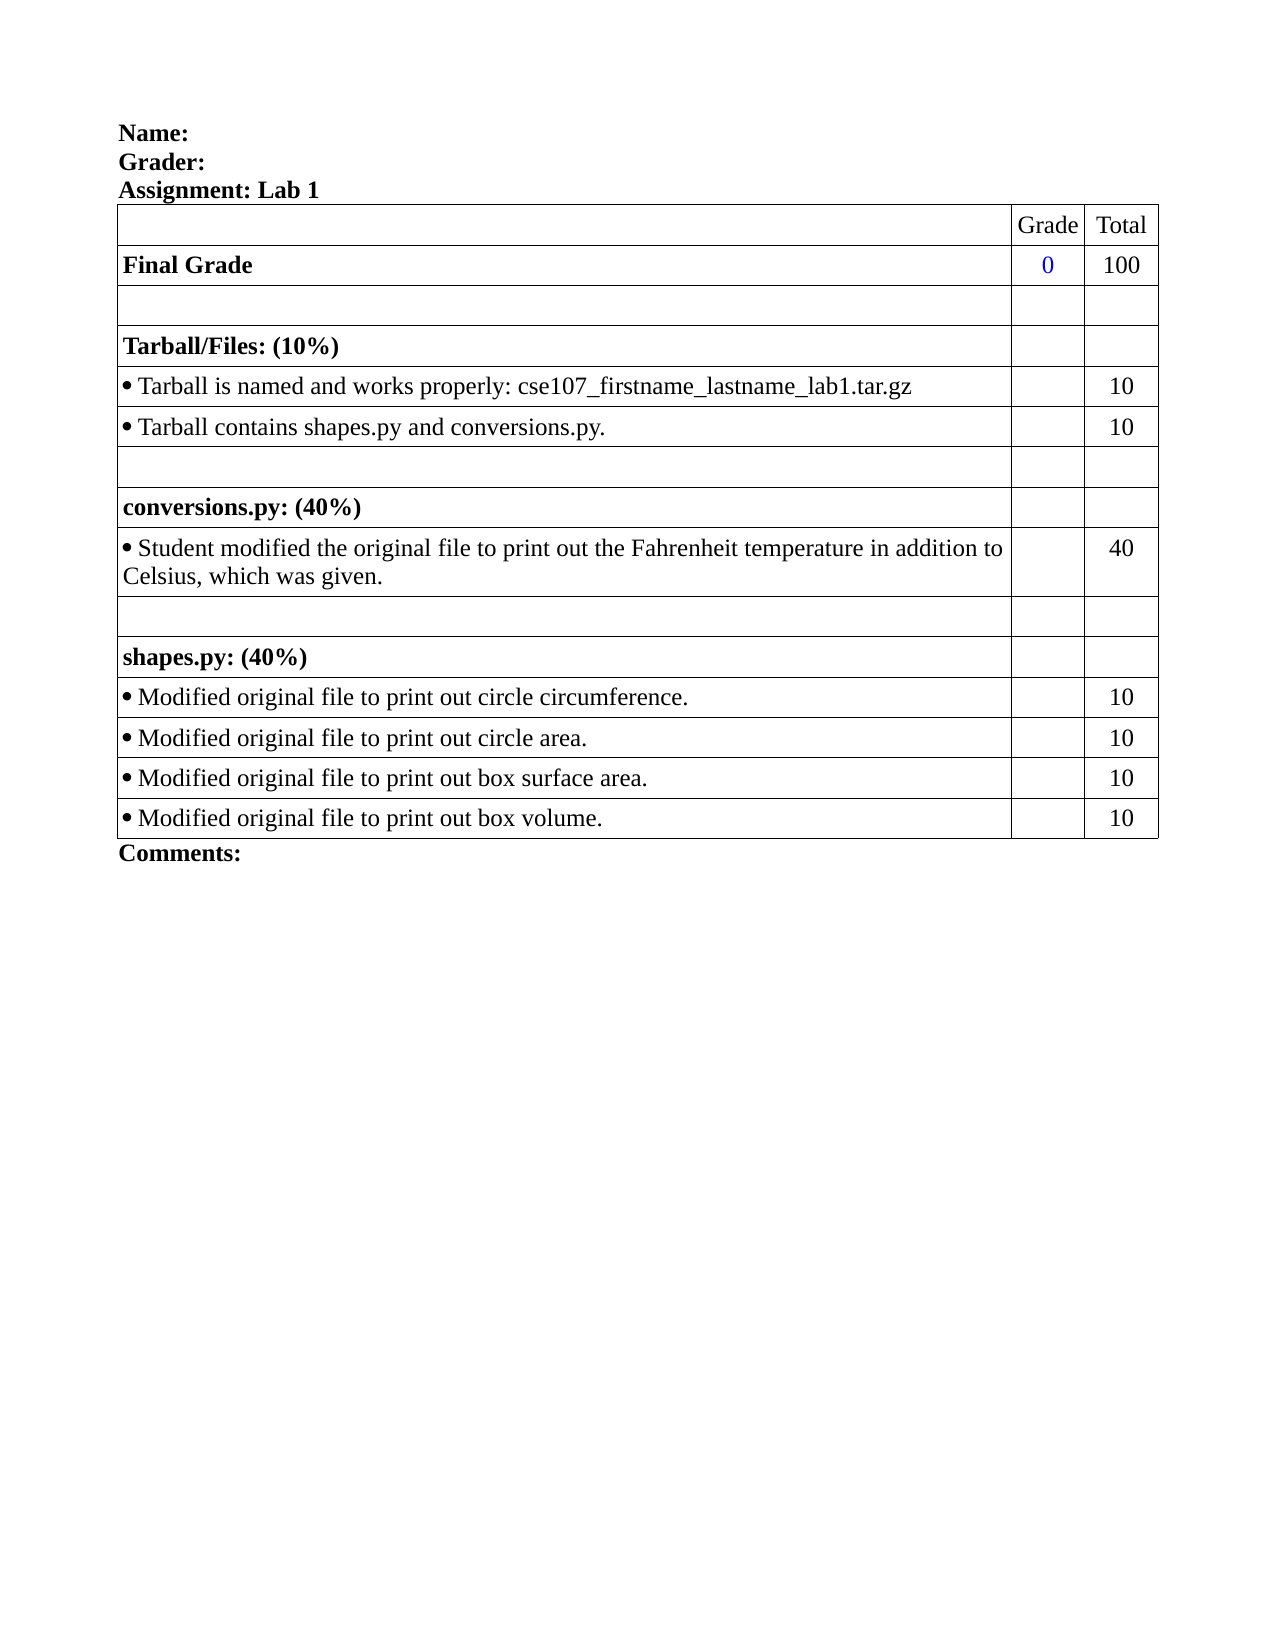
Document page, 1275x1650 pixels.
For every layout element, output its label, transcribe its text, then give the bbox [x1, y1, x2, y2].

table_cell [1012, 488, 1084, 527]
table_cell [118, 286, 1011, 325]
table_cell Modified original file to print out circle circumference. [118, 678, 1011, 717]
table_cell Tarball is named and works properly: cse107_firstname_lastname_lab1.tar.gz [118, 367, 1011, 406]
table_cell 10 [1085, 718, 1158, 757]
table_cell 10 [1085, 367, 1158, 406]
table_cell 10 [1085, 407, 1158, 446]
table_cell shapes.py: (40%) [118, 637, 1011, 677]
table_cell [1012, 407, 1084, 446]
table_cell [1085, 286, 1158, 325]
text Comments: [118, 839, 1157, 867]
table_cell Modified original file to print out box surface area. [118, 758, 1011, 797]
table_cell [1012, 799, 1084, 838]
table_cell [1012, 678, 1084, 717]
table_cell [1012, 528, 1084, 596]
table_cell Modified original file to print out box volume. [118, 799, 1011, 838]
table_cell Tarball/Files: (10%) [118, 326, 1011, 366]
table_cell [1085, 637, 1158, 677]
table_cell [1012, 597, 1084, 636]
table_cell Tarball contains shapes.py and conversions.py. [118, 407, 1011, 446]
text Grader: [118, 147, 1157, 176]
table_cell [1012, 447, 1084, 487]
text Assignment: Lab 1 [118, 176, 1157, 204]
table_cell Final Grade [118, 246, 1011, 285]
table_header Total [1085, 205, 1158, 245]
table_cell conversions.py: (40%) [118, 488, 1011, 527]
table_cell [1085, 326, 1158, 366]
table_cell [118, 597, 1011, 636]
table_cell [1012, 286, 1084, 325]
table_cell 40 [1085, 528, 1158, 596]
table_header [118, 205, 1011, 245]
table_cell 0 [1012, 246, 1084, 285]
table_cell 10 [1085, 678, 1158, 717]
table_cell 10 [1085, 758, 1158, 797]
table_header Grade [1012, 205, 1084, 245]
table_cell 100 [1085, 246, 1158, 285]
table_cell [1085, 447, 1158, 487]
table_cell [1012, 367, 1084, 406]
text Name: [118, 118, 1157, 147]
table_cell [1085, 597, 1158, 636]
table_cell [1012, 718, 1084, 757]
table_cell [1012, 758, 1084, 797]
table_cell [1085, 488, 1158, 527]
table_cell [118, 447, 1011, 487]
table_cell Student modified the original file to print out the Fahrenheit temperature in addition to Celsius, which was given. [118, 528, 1011, 596]
table_cell Modified original file to print out circle area. [118, 718, 1011, 757]
table_cell [1012, 326, 1084, 366]
table_cell [1012, 637, 1084, 677]
table_cell 10 [1085, 799, 1158, 838]
